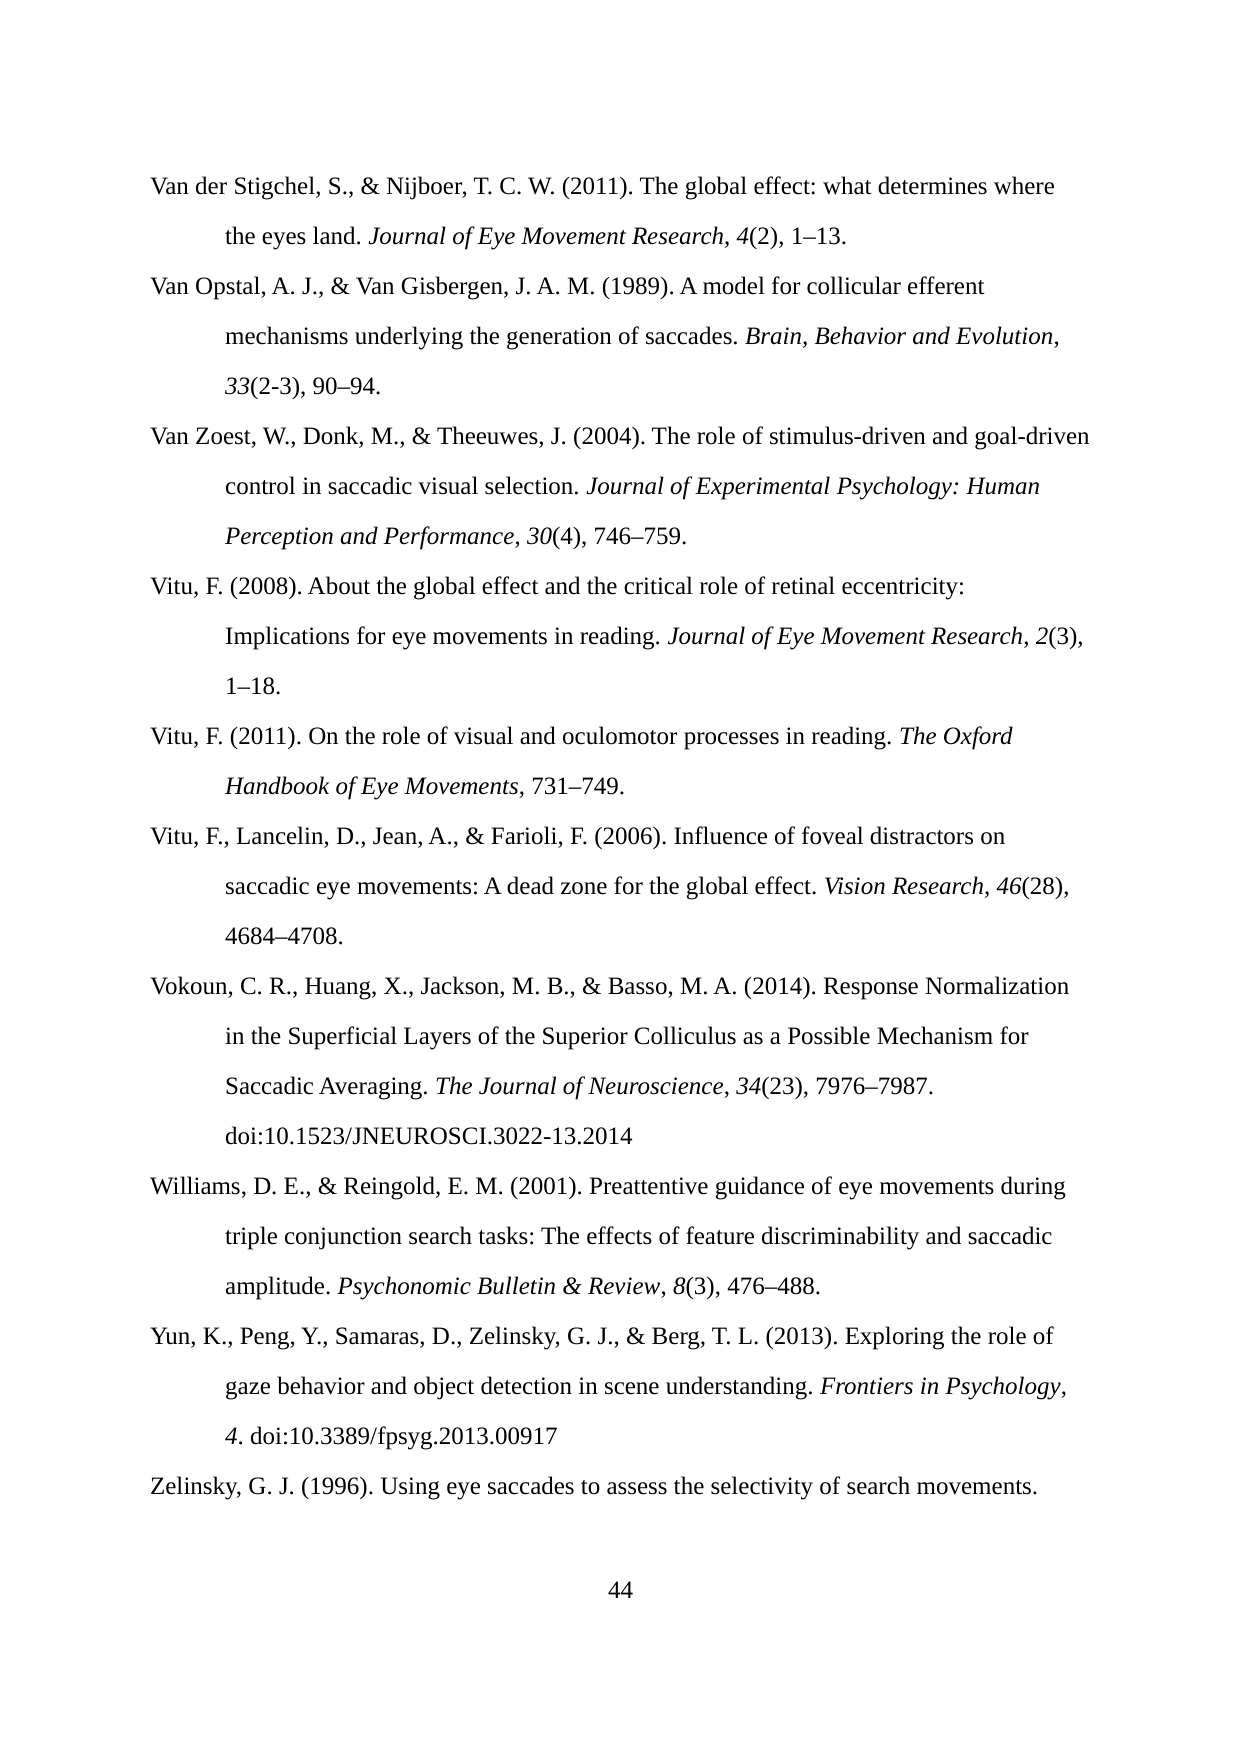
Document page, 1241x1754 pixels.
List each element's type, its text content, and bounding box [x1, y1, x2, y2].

text Yun, K., Peng, Y., Samaras, D., Zelinsky, G. J., & Berg, T. L. (2013). Exploring the role of gaze behavior and object detection in scene understanding. Frontiers in Psychology, 4. doi:10.3389/fpsyg.2013.00917 [150, 1300, 1091, 1450]
text Zelinsky, G. J. (1996). Using eye saccades to assess the selectivity of search movements. [150, 1450, 1091, 1500]
text Vitu, F. (2008). About the global effect and the critical role of retinal eccentricity: Implications for eye movements in reading. Journal of Eye Movement Research, 2(3), 1–18. [150, 550, 1091, 700]
text Vitu, F., Lancelin, D., Jean, A., & Farioli, F. (2006). Influence of foveal distractors on saccadic eye movements: A dead zone for the global effect. Vision Research, 46(28), 4684–4708. [150, 800, 1091, 950]
text Vitu, F. (2011). On the role of visual and oculomotor processes in reading. The Oxford Handbook of Eye Movements, 731–749. [150, 700, 1091, 800]
text Williams, D. E., & Reingold, E. M. (2001). Preattentive guidance of eye movements during triple conjunction search tasks: The effects of feature discriminability and saccadic amplitude. Psychonomic Bulletin & Review, 8(3), 476–488. [150, 1150, 1091, 1300]
text Van Opstal, A. J., & Van Gisbergen, J. A. M. (1989). A model for collicular efferent mechanisms underlying the generation of saccades. Brain, Behavior and Evolution, 33(2-3), 90–94. [150, 250, 1091, 400]
text Van Zoest, W., Donk, M., & Theeuwes, J. (2004). The role of stimulus-driven and goal-driven control in saccadic visual selection. Journal of Experimental Psychology: Human Perception and Performance, 30(4), 746–759. [150, 400, 1091, 550]
text Van der Stigchel, S., & Nijboer, T. C. W. (2011). The global effect: what determines where the eyes land. Journal of Eye Movement Research, 4(2), 1–13. [150, 150, 1091, 250]
text Vokoun, C. R., Huang, X., Jackson, M. B., & Basso, M. A. (2014). Response Normalization in the Superficial Layers of the Superior Colliculus as a Possible Mechanism for Saccadic Averaging. The Journal of Neuroscience, 34(23), 7976–7987. doi:10.1523/JNEUROSCI.3022-13.2014 [150, 950, 1091, 1150]
